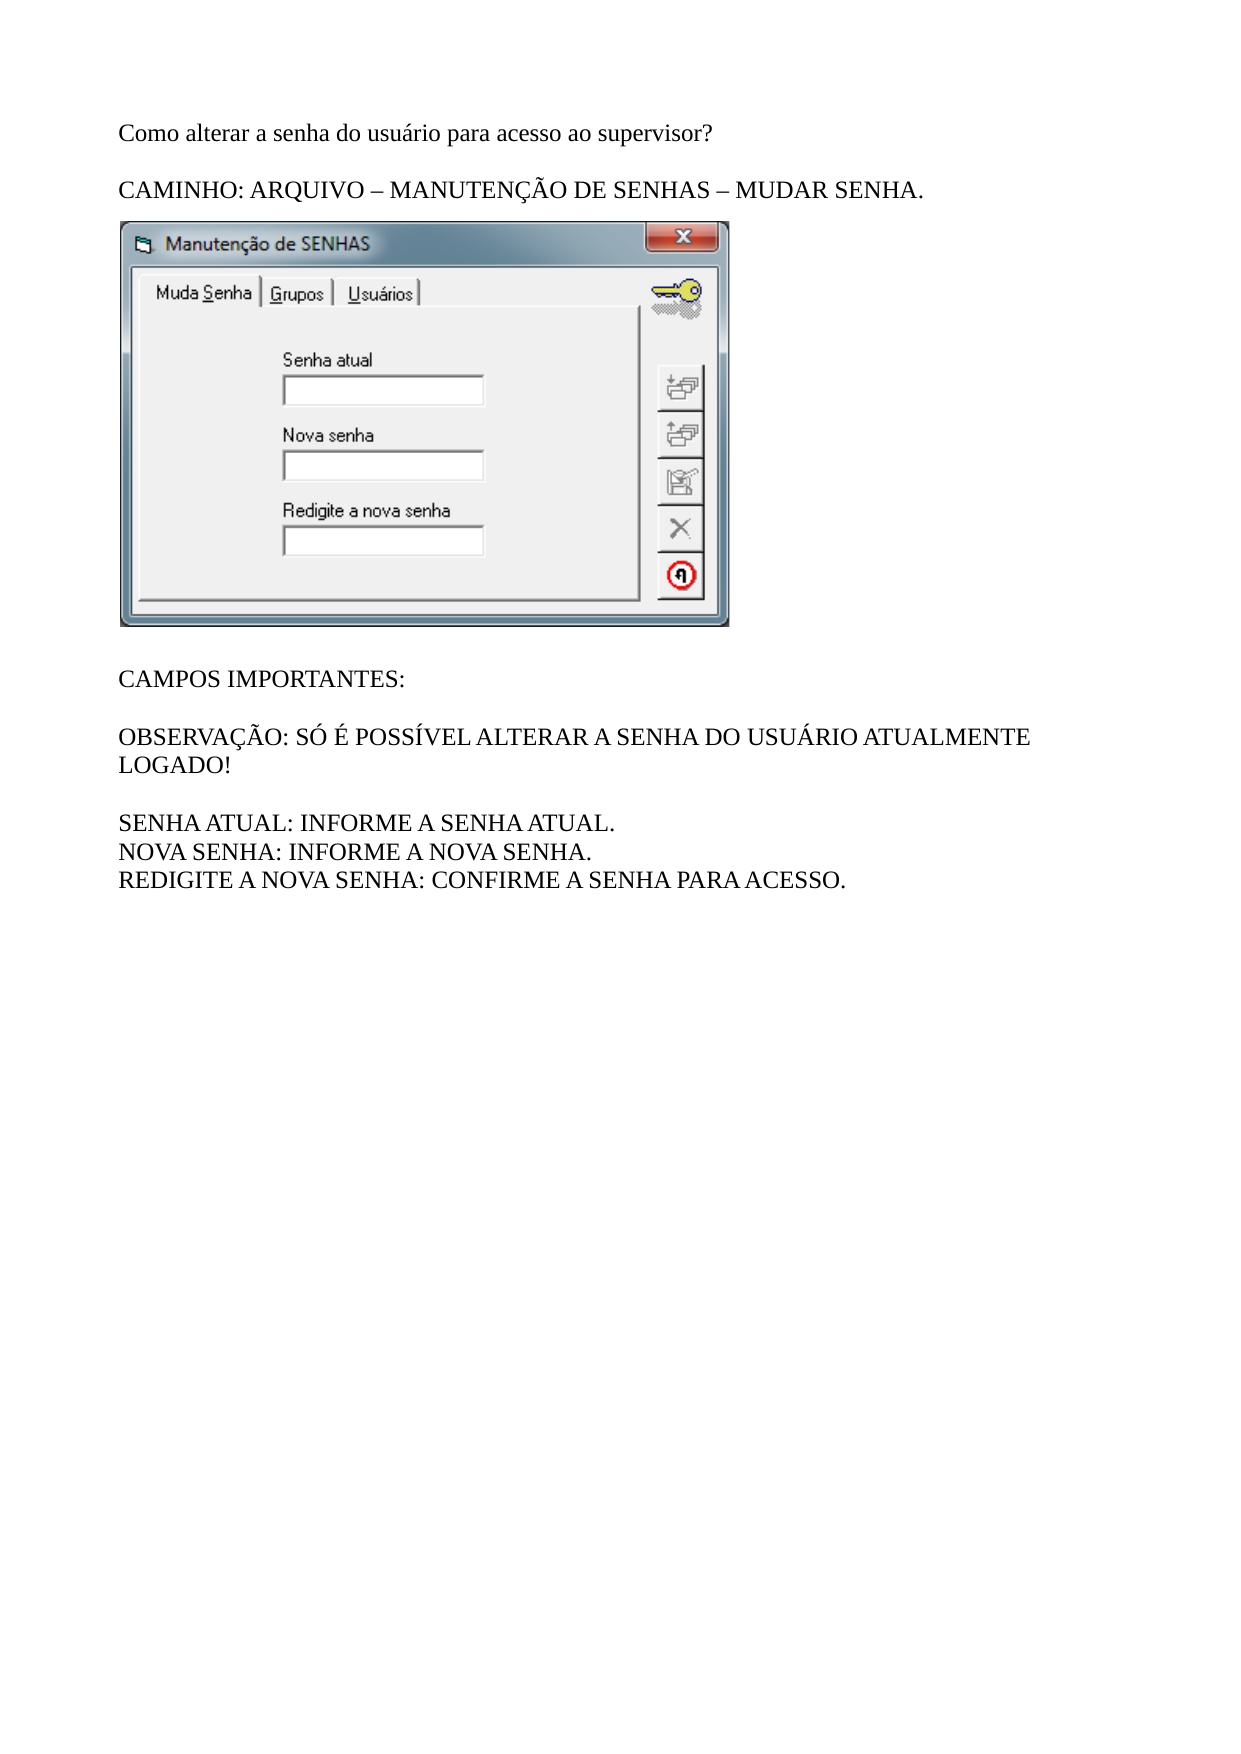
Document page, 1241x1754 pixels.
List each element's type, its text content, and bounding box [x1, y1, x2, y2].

text NOVA SENHA: INFORME A NOVA SENHA. REDIGITE A NOVA SENHA: CONFIRME A SENHA PARA ACESSO. [118, 837, 1122, 894]
text Como alterar a senha do usuário para acesso ao supervisor? [118, 118, 1122, 147]
text CAMPOS IMPORTANTES: [118, 664, 1122, 693]
text OBSERVAÇÃO: SÓ É POSSÍVEL ALTERAR A SENHA DO USUÁRIO ATUALMENTE LOGADO! SENHA ATUAL: INFORME A SENHA ATUAL. [118, 722, 1122, 837]
picture [120, 221, 730, 627]
text CAMINHO: ARQUIVO – MANUTENÇÃO DE SENHAS – MUDAR SENHA. [118, 176, 1122, 233]
